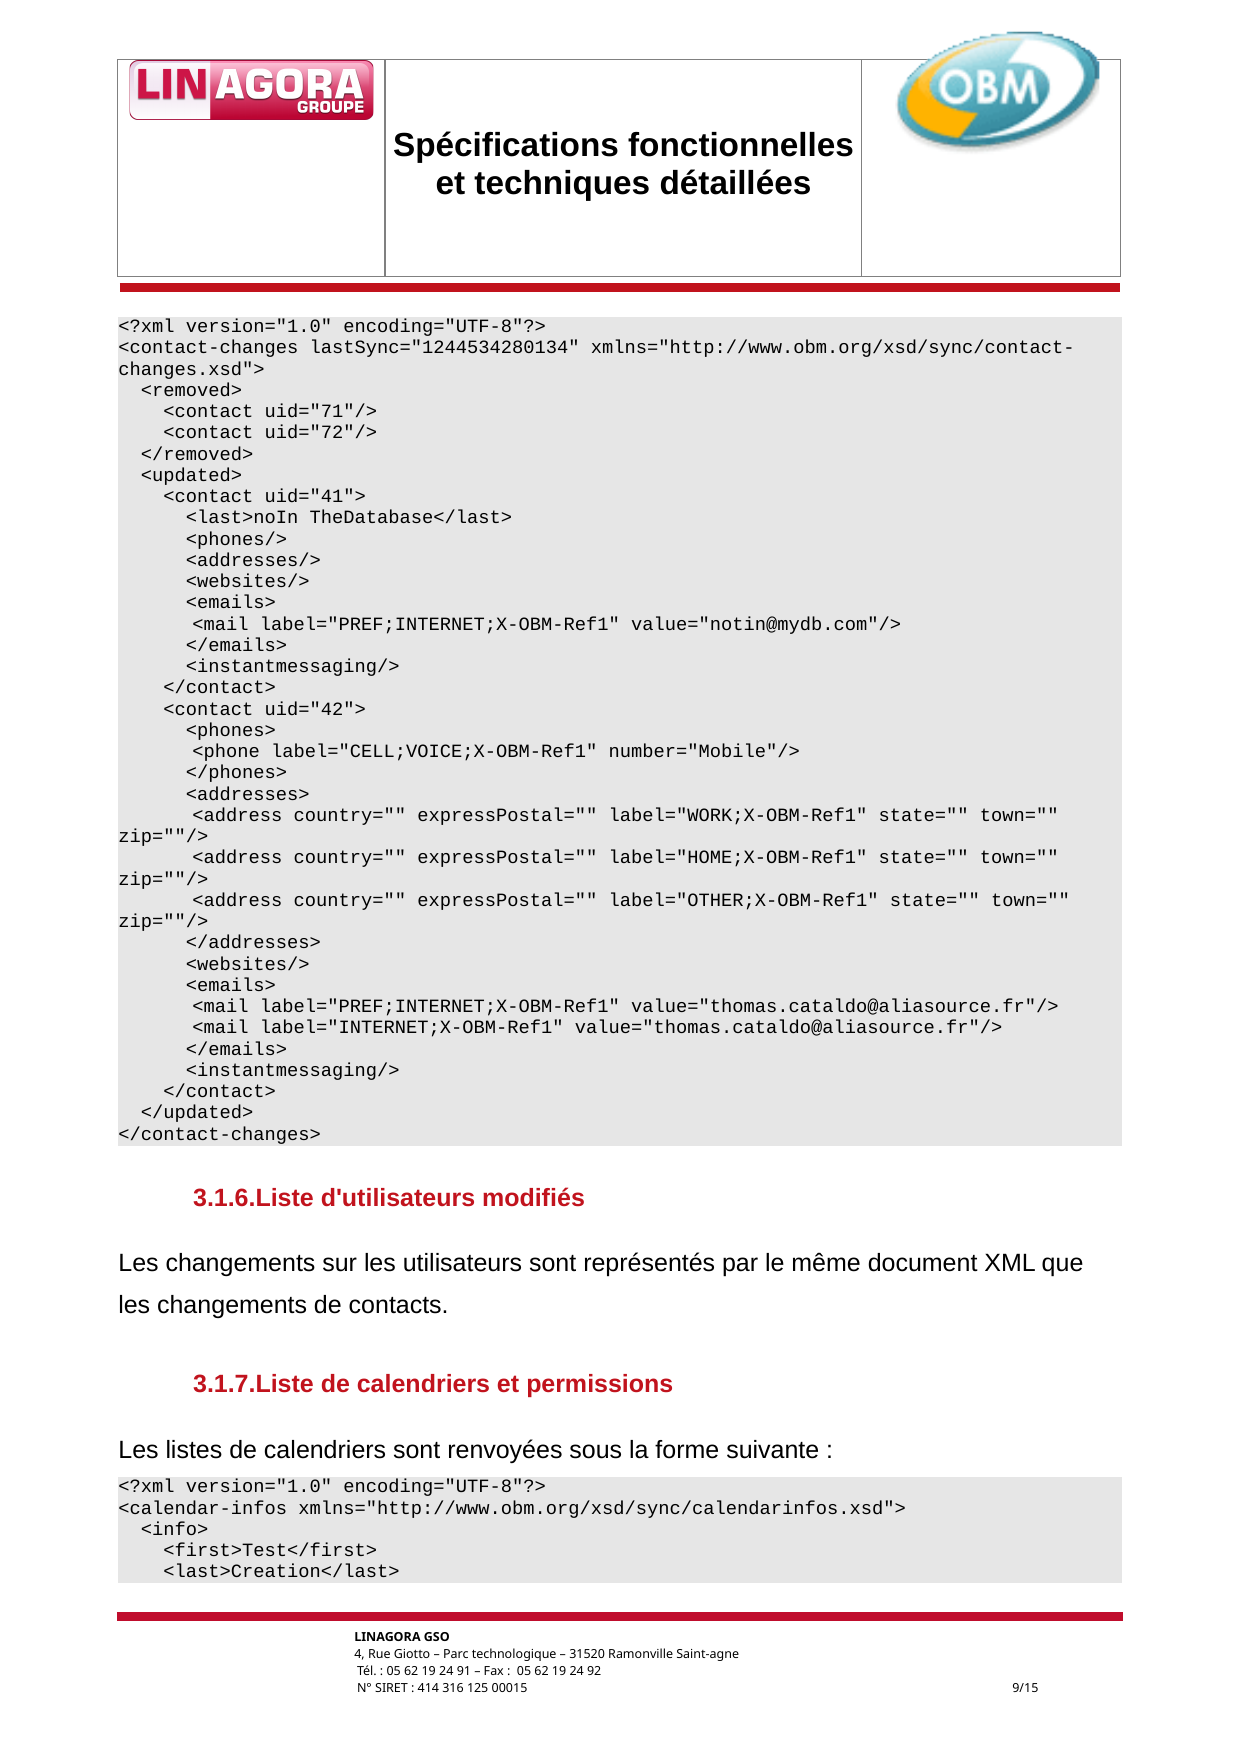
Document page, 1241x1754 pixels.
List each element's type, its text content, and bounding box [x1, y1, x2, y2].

text </emails> [118, 636, 1122, 657]
text <addresses> [118, 784, 1122, 806]
text <last>noIn TheDatabase</last> [118, 508, 1122, 529]
picture [129, 60, 374, 120]
text <mail label="PREF;INTERNET;X-OBM-Ref1" value="thomas.cataldo@aliasource.fr"/> [118, 997, 1122, 1018]
text </emails> [118, 1039, 1122, 1061]
text <websites/> [118, 954, 1122, 976]
text <websites/> [118, 572, 1122, 593]
text </removed> [118, 444, 1122, 466]
text <info> [118, 1520, 1122, 1541]
text <mail label="PREF;INTERNET;X-OBM-Ref1" value="notin@mydb.com"/> [118, 614, 1122, 636]
text <contact-changes lastSync="1244534280134" xmlns="http://www.obm.org/xsd/sync/contact-changes.xsd"> [118, 338, 1122, 381]
text </contact-changes> [118, 1124, 1122, 1146]
text <first>Test</first> [118, 1541, 1122, 1562]
text <contact uid="71"/> [118, 402, 1122, 423]
text <address country="" expressPostal="" label="OTHER;X-OBM-Ref1" state="" town="" zip=""/> [118, 891, 1122, 933]
text Les listes de calendriers sont renvoyées sous la forme suivante : [118, 1435, 1122, 1463]
subtitle Liste d'utilisateurs modifiés [193, 1183, 1122, 1211]
text <contact uid="72"/> [118, 423, 1122, 444]
text <emails> [118, 976, 1122, 997]
text <phones/> [118, 529, 1122, 551]
text <last>Creation</last> [118, 1562, 1122, 1583]
text <phone label="CELL;VOICE;X-OBM-Ref1" number="Mobile"/> [118, 742, 1122, 763]
text </updated> [118, 1103, 1122, 1124]
text </addresses> [118, 933, 1122, 954]
text <contact uid="41"> [118, 487, 1122, 508]
text <addresses/> [118, 551, 1122, 572]
text <address country="" expressPostal="" label="WORK;X-OBM-Ref1" state="" town="" zip=""/> [118, 806, 1122, 848]
picture [894, 23, 1100, 161]
text <address country="" expressPostal="" label="HOME;X-OBM-Ref1" state="" town="" zip=""/> [118, 848, 1122, 891]
text <mail label="INTERNET;X-OBM-Ref1" value="thomas.cataldo@aliasource.fr"/> [118, 1018, 1122, 1039]
text Les changements sur les utilisateurs sont représentés par le même document XML que les changements de contacts. [118, 1249, 1122, 1318]
text <?xml version="1.0" encoding="UTF-8"?> [118, 317, 1122, 338]
text </contact> [118, 678, 1122, 699]
text <updated> [118, 466, 1122, 487]
text <calendar-infos xmlns="http://www.obm.org/xsd/sync/calendarinfos.xsd"> [118, 1498, 1122, 1520]
text <removed> [118, 381, 1122, 402]
text <?xml version="1.0" encoding="UTF-8"?> [118, 1477, 1122, 1498]
text </phones> [118, 763, 1122, 784]
text <contact uid="42"> [118, 699, 1122, 721]
text <instantmessaging/> [118, 1061, 1122, 1082]
text <phones> [118, 721, 1122, 742]
text <instantmessaging/> [118, 657, 1122, 678]
subtitle Liste de calendriers et permissions [193, 1370, 1122, 1398]
text <emails> [118, 593, 1122, 614]
text </contact> [118, 1082, 1122, 1103]
